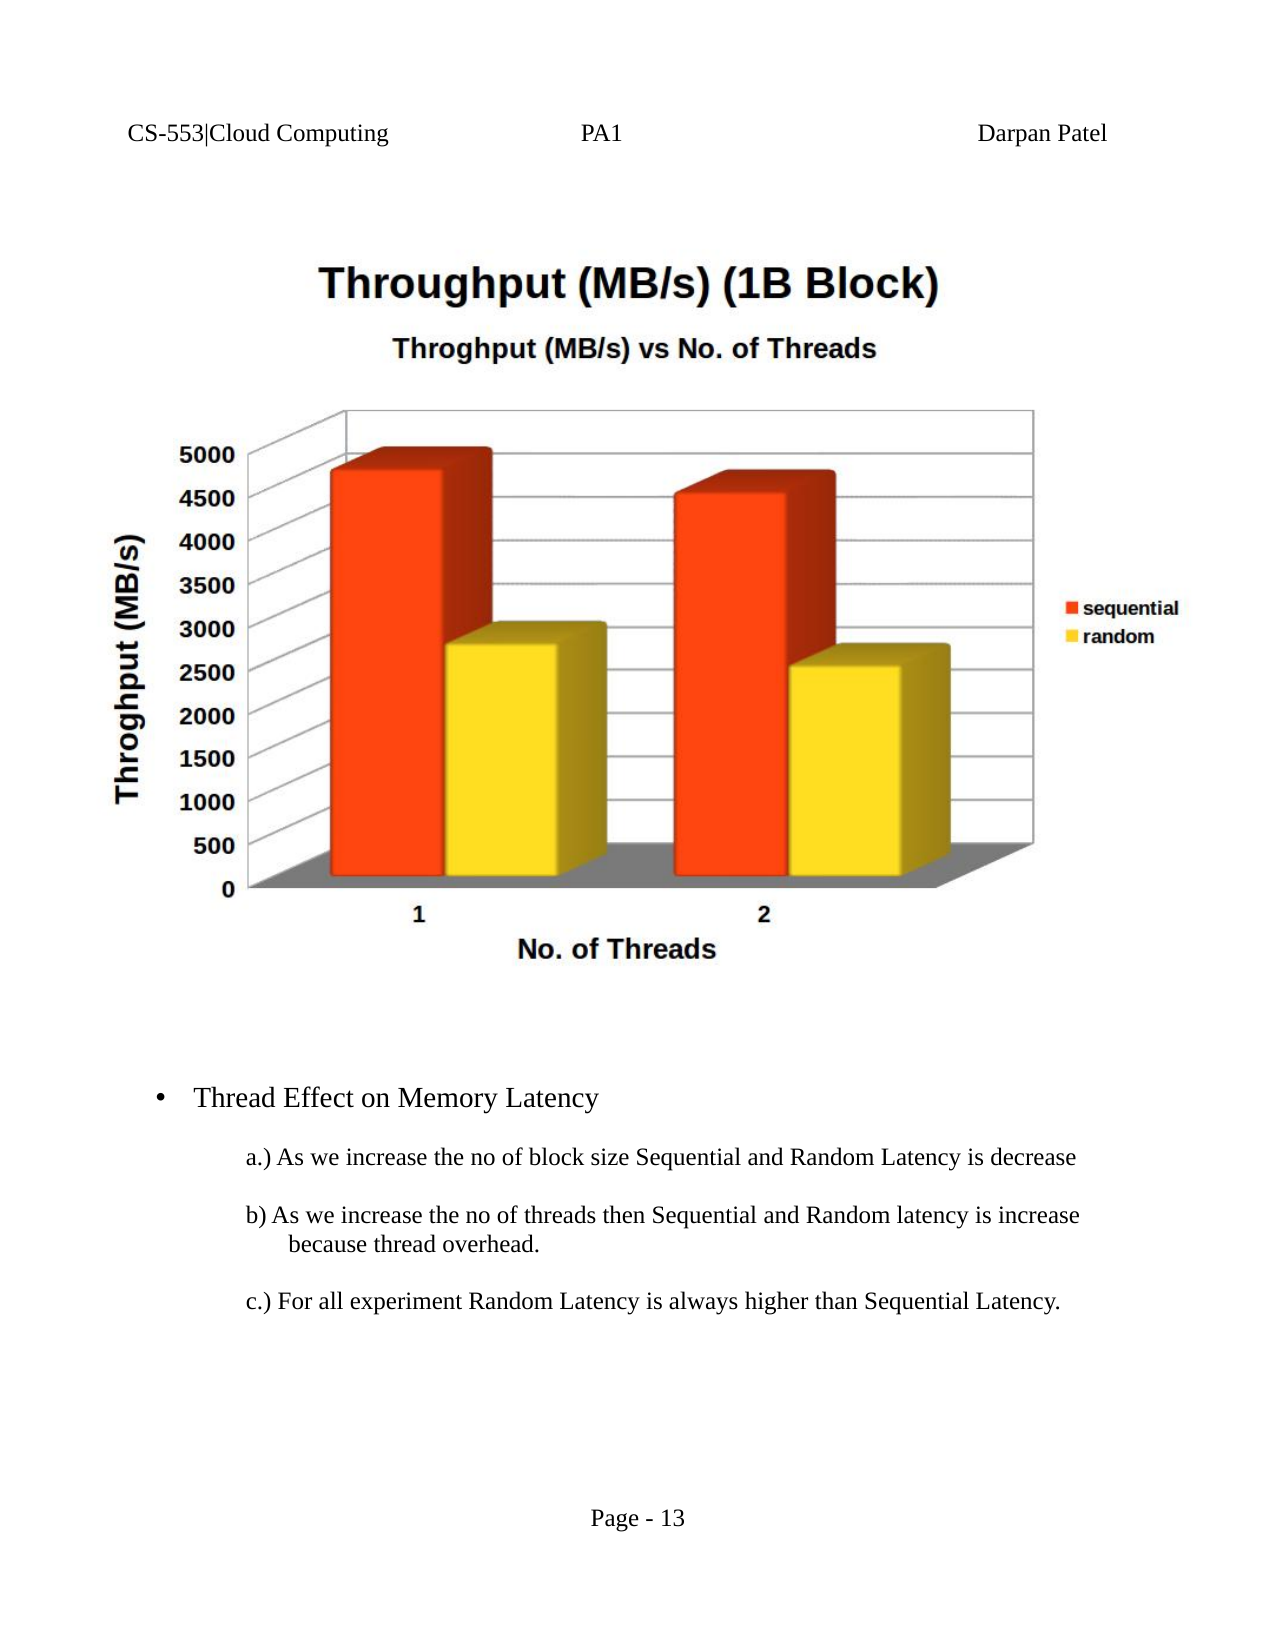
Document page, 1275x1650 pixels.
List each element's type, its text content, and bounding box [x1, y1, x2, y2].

text b) As we increase the no of threads then Sequential and Random latency is increase because thread overhead. [118, 1200, 1157, 1257]
list Thread Effect on Memory Latency [156, 1080, 1157, 1114]
text a.) As we increase the no of block size Sequential and Random Latency is decrease [118, 1142, 1157, 1171]
picture [79, 231, 1196, 1013]
text c.) For all experiment Random Latency is always higher than Sequential Latency. [118, 1286, 1157, 1315]
